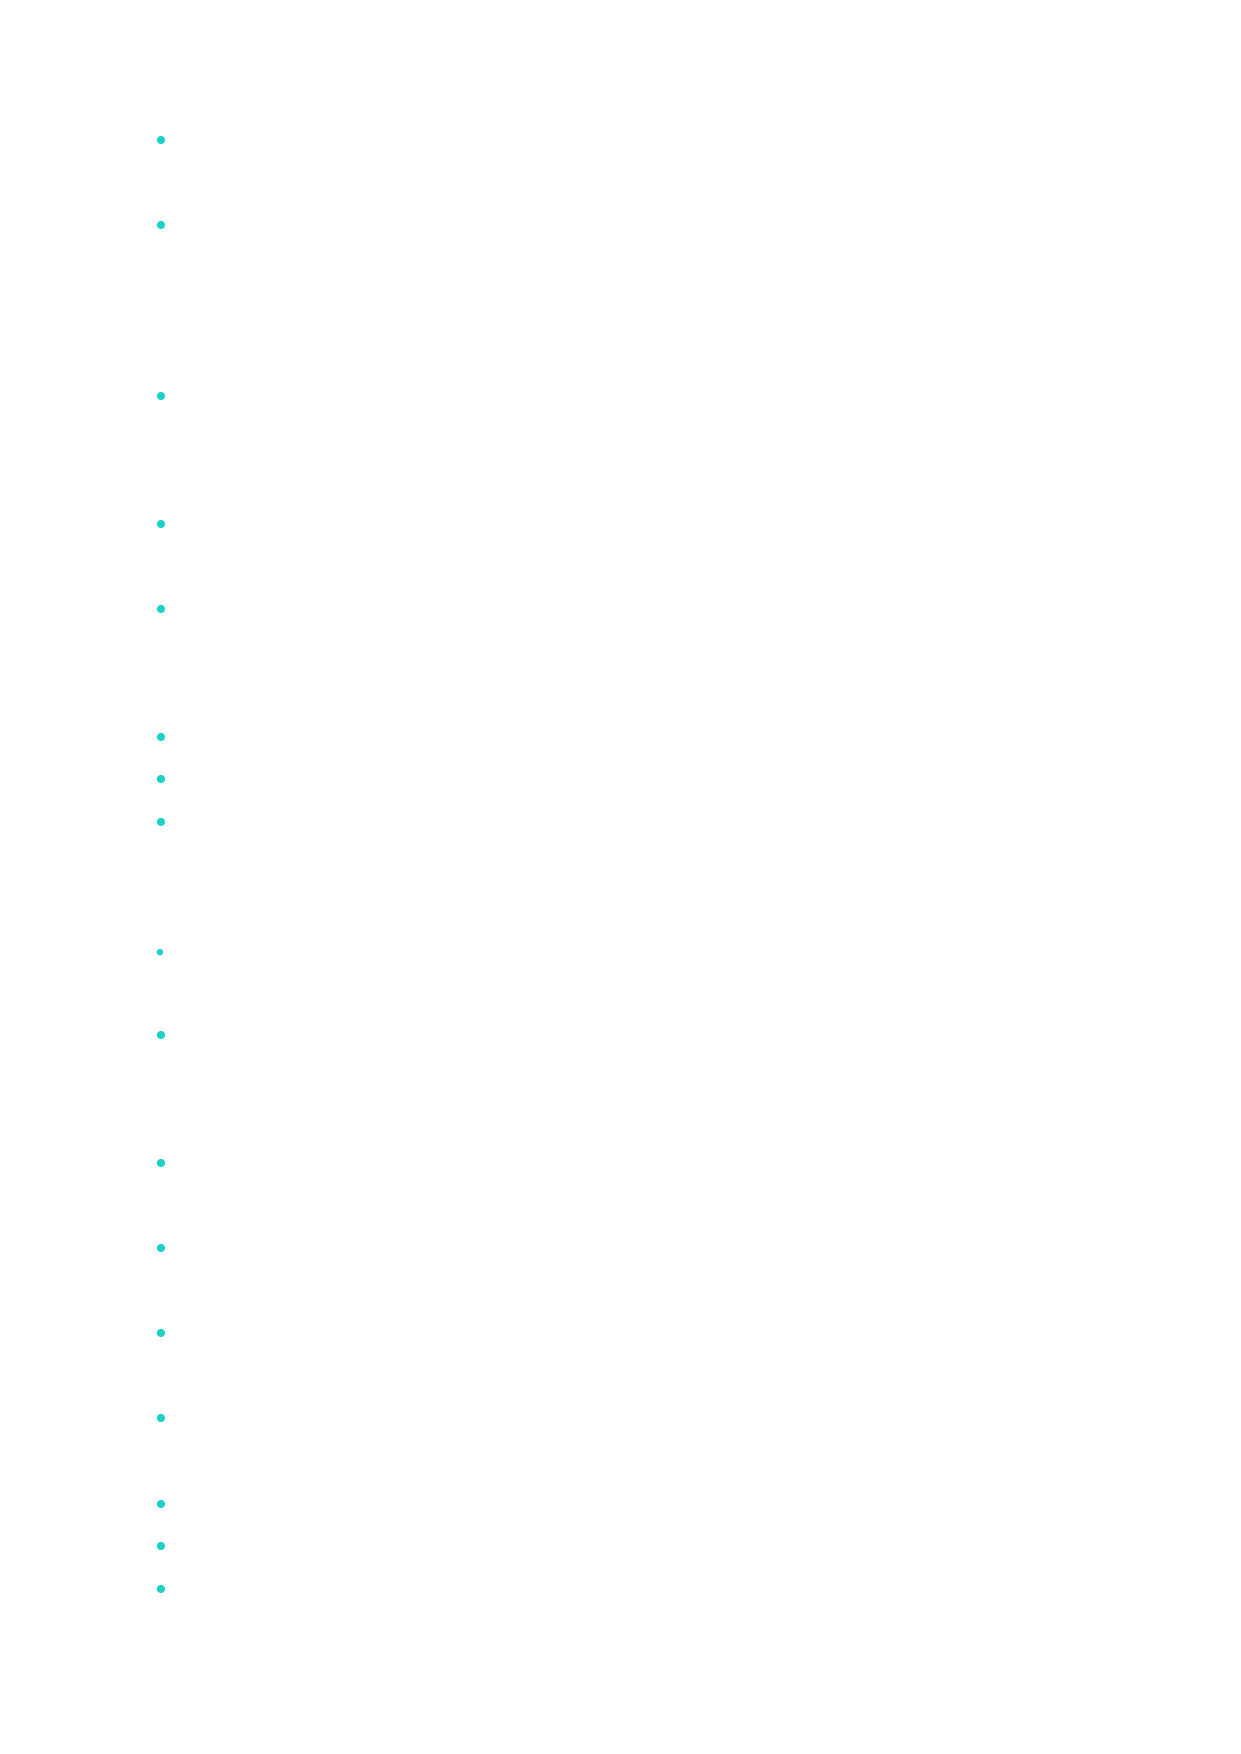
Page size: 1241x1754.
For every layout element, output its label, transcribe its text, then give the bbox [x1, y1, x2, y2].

list Implement redirections (< should redirect input); [156, 714, 1122, 757]
list Handle environment variables ($ followed by a sequence of characters) which should expand their value; [156, 1141, 1122, 1226]
list Handle ctrl-C, ctrl-D and ctrl-\, which shouold behave like in bash; [156, 1311, 1122, 1396]
list In interactive mode, ctrl-\ does nothing; [156, 1524, 1122, 1567]
list Handle $? which should expand to the exit status os the most recently executed foreground pipeline; [156, 1226, 1122, 1311]
list Avoid using more than one global variable to indicate a received signal. Consider the implications: this approach ensures that your signal handler will not access your main data structures; [156, 203, 1122, 374]
list In interactive mode, ctrl-C displays a new prompt on a new line; [156, 1396, 1122, 1481]
list Implement redirections (>> should redirect output in append mode); [156, 928, 1122, 1013]
list Handle single quote (‘) which should prevent the shell from interpreting the meta-characters in the quoted sequence; ??? [156, 502, 1122, 587]
list Search and launch the right executable / command (based on the PATH variable or using a relative or an absolute path); [156, 118, 1122, 203]
list Implement pipes (| character). The output of each command in the pipeline is connected to the input of the next command via a pipe); [156, 1013, 1122, 1141]
list Builtins: echo with option -n; [156, 1567, 1122, 1609]
list Implement redirections (<< should be given a delimiter, then read the input until a line containing the delimiter is seen. However, it doesn’t have to update the history!); [156, 800, 1122, 928]
list In interactive mode, ctrl-D exits the shell; [156, 1481, 1122, 1524]
list Implement redirections (> should redirect output); [156, 757, 1122, 800]
list Not interpret unclosed quotes or special characters which are not required by the subject such as semicolon (;) or backslash (\); [156, 374, 1122, 502]
list Handle double quote (“) which should prevent the shell from interpreting the meta-characters in the quoted sequence except for dollar sign ($); [156, 587, 1122, 714]
